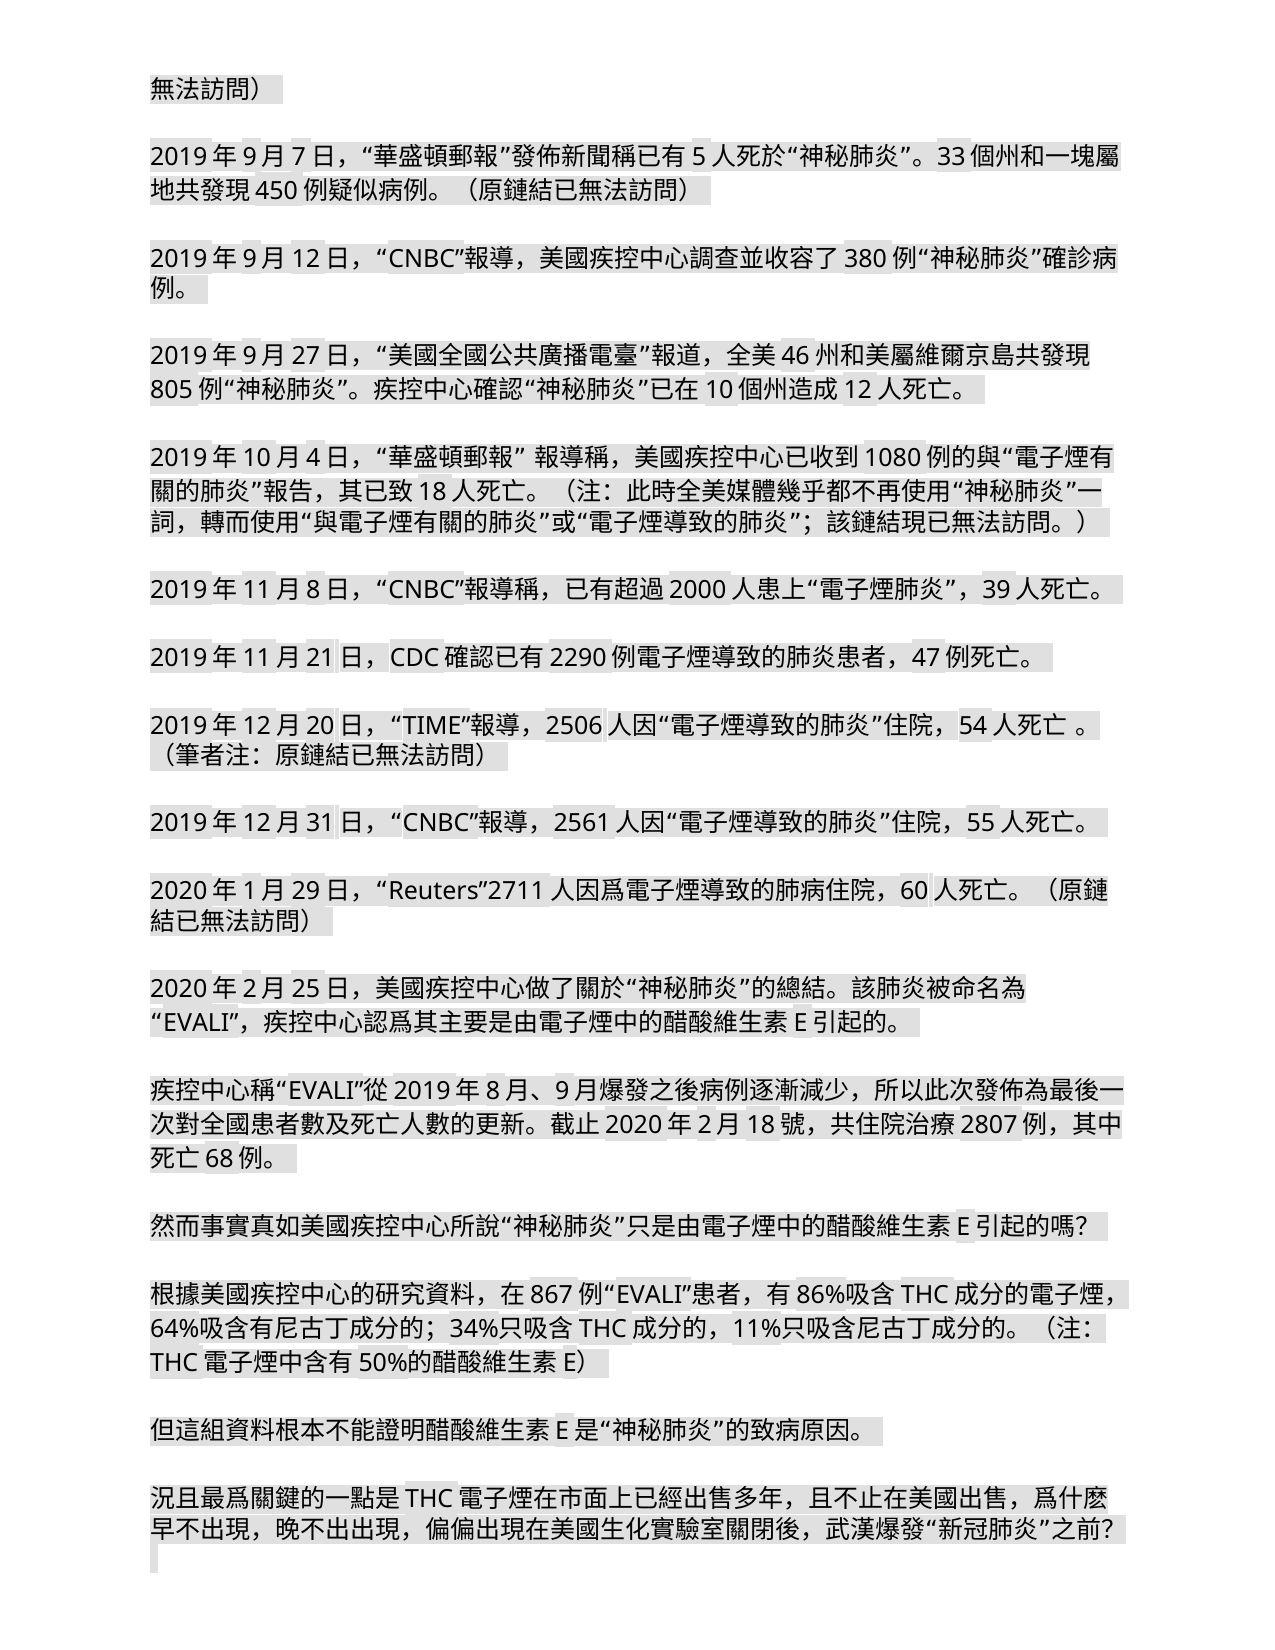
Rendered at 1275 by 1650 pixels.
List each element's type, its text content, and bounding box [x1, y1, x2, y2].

text 生物武器：一個更陰暗的未來(10) 陳真2020. 03. 25. 一個人，只要願意秉持著最基本的理性，都沒法否認新冠病毒很有可能就是從美國發源，故意帶到武漢來，而且似乎跟美國位於馬里蘭州的Fort Detrick生物武器基地有關。難道不是這樣？憑什麼斷然排除此一可能性？ 這樣的描述其實已經夠保守了。我們之所以無法下定論是因為我們沒有調查權。美國以涉及國家安全為由，封鎖了一切相關資訊。 任何一個政府，再怎麼低能或落後，當它面對突然爆發的神祕肺炎，導致多人死亡，絕不可能不進行病原體檢測與調查。美國當然也不例外，他一定擁有去年最早期的那數千名爆發於美國本土的神祕肺炎病患的病情資料。 也就是說，美國若要釋疑，很簡單，不是耍賴或灑口水，而是公布那幾千名病患之病毒檢測資料以及被迫關閉的Fort Detrick生物武器實驗基地的相關意外事件內容，豈不是就能還自己清白？光是空口說白話，每天打口水戰，有何意義？ 面對疫情，理當越透明，資訊越公開，越能找到對策，越有利於防治，怎麼會反而千方百計隱瞞一切資訊或造假欺騙？若非心裏有鬼，怎麼會執意隱暱病原體檢測內容或甚至列為機密？ ======================= 美國人追查到疑似新冠肺炎零號病例，軍運會女選手！ 來源：四月網 2020-03-24 原創 政委燦榮 文 &;#124; 政委工作室 小高同學 近日，4名在美國佛吉尼亞州的老外（3名美國人，1名加拿大人）成功追溯到了新冠肺炎的“0號病例”——美國女軍官Maatja Benassi！這名美國女軍官是2019年10月20日舉行的“武漢軍運會”女子公路自行車賽參賽選手。目前他們已經在“YouTube”上以視頻的形式公開了他們的發現： https://bit.ly/2UxBpVJ 這名美國女軍官的身份並不簡單，她和美國生化武器實驗室有著千絲萬縷的聯繫。她家族內現已有兩人確診“新冠肺炎”，其中之一還是荷蘭的第一病例！ 該女軍官去年十月參加武漢世界軍人運動會，當時的報導如圖片： https://bit.ly/3agdWit 當“真相”逐漸浮出水面之時，一切的虛偽與謊言都將被戳穿。 如果這名美國女軍官是“0號病例”那麽這個時間線就說得通了。 時間線 2019年7月，美國突然關閉位於馬里蘭州的德特裏克堡生物武器基地，該基地是美軍最大的生物武器研發中心。《紐約時報》稱，它被關閉是沒有“足夠完善的系統對其最高安全等級實驗室的廢水進行淨化”。 2019年8月19，美國“科學警報網” (SCIENCE ALERT) 發佈一則新聞稱，近期出現了100例神秘肺病，它們可能與 “電子煙”相關。如果結合前面馬里蘭州生化武器基地關閉的話，事實上這些病例極有可能是第一批感染“新冠肺炎”的患者！ 2019年8月25日，“華盛頓郵報”發佈新聞稱全美22州至少已經有193例“神秘肺炎”患者。（原鏈結已無法訪問，疑似被刪除） 2019年8月31日，“紐約時報”發佈新聞稱已經有215例“神秘肺炎”患者。（原鏈結已無法訪問） 2019年9月7日，“華盛頓郵報”發佈新聞稱已有5人死於“神秘肺炎”。33個州和一塊屬地共發現450例疑似病例。（原鏈結已無法訪問） 2019年9月12日，“CNBC”報導，美國疾控中心調查並收容了380例“神秘肺炎”確診病例。 2019年9月27日，“美國全國公共廣播電臺”報道，全美46州和美屬維爾京島共發現805例“神秘肺炎”。疾控中心確認“神秘肺炎”已在10個州造成12人死亡。 2019年10月4日，“華盛頓郵報” 報導稱，美國疾控中心已收到1080例的與“電子煙有關的肺炎”報告，其已致18人死亡。（注：此時全美媒體幾乎都不再使用“神秘肺炎”一詞，轉而使用“與電子煙有關的肺炎”或“電子煙導致的肺炎”；該鏈結現已無法訪問。） 2019年11月8日，“CNBC”報導稱，已有超過2000人患上“電子煙肺炎”，39人死亡。 2019年11月21日，CDC確認已有2290例電子煙導致的肺炎患者，47例死亡。 2019年12月20日，“TIME”報導，2506人因“電子煙導致的肺炎”住院，54人死亡 。（筆者注：原鏈結已無法訪問） 2019年12月31日，“CNBC”報導，2561人因“電子煙導致的肺炎”住院，55人死亡。 2020年1月29日，“Reuters”2711人因爲電子煙導致的肺病住院，60人死亡。（原鏈結已無法訪問） 2020年2月25日，美國疾控中心做了關於“神秘肺炎”的總結。該肺炎被命名為“EVALI”，疾控中心認爲其主要是由電子煙中的醋酸維生素E引起的。 疾控中心稱“EVALI”從2019年8月、9月爆發之後病例逐漸減少，所以此次發佈為最後一次對全國患者數及死亡人數的更新。截止2020年2月18號，共住院治療2807例，其中死亡68例。 然而事實真如美國疾控中心所說“神秘肺炎”只是由電子煙中的醋酸維生素E引起的嗎？ 根據美國疾控中心的研究資料，在867例“EVALI”患者，有86%吸含THC成分的電子煙，64%吸含有尼古丁成分的；34%只吸含THC成分的，11%只吸含尼古丁成分的。（注：THC電子煙中含有50%的醋酸維生素E） 但這組資料根本不能證明醋酸維生素E是“神秘肺炎”的致病原因。 況且最爲關鍵的一點是THC電子煙在市面上已經出售多年，且不止在美國出售，爲什麽早不出現，晚不出出現，偏偏出現在美國生化實驗室關閉後，武漢爆發“新冠肺炎”之前？ 答案？ 這是“陰謀論”？ 不，這就是最有可能的“真相”！ [150, 75, 1125, 1573]
